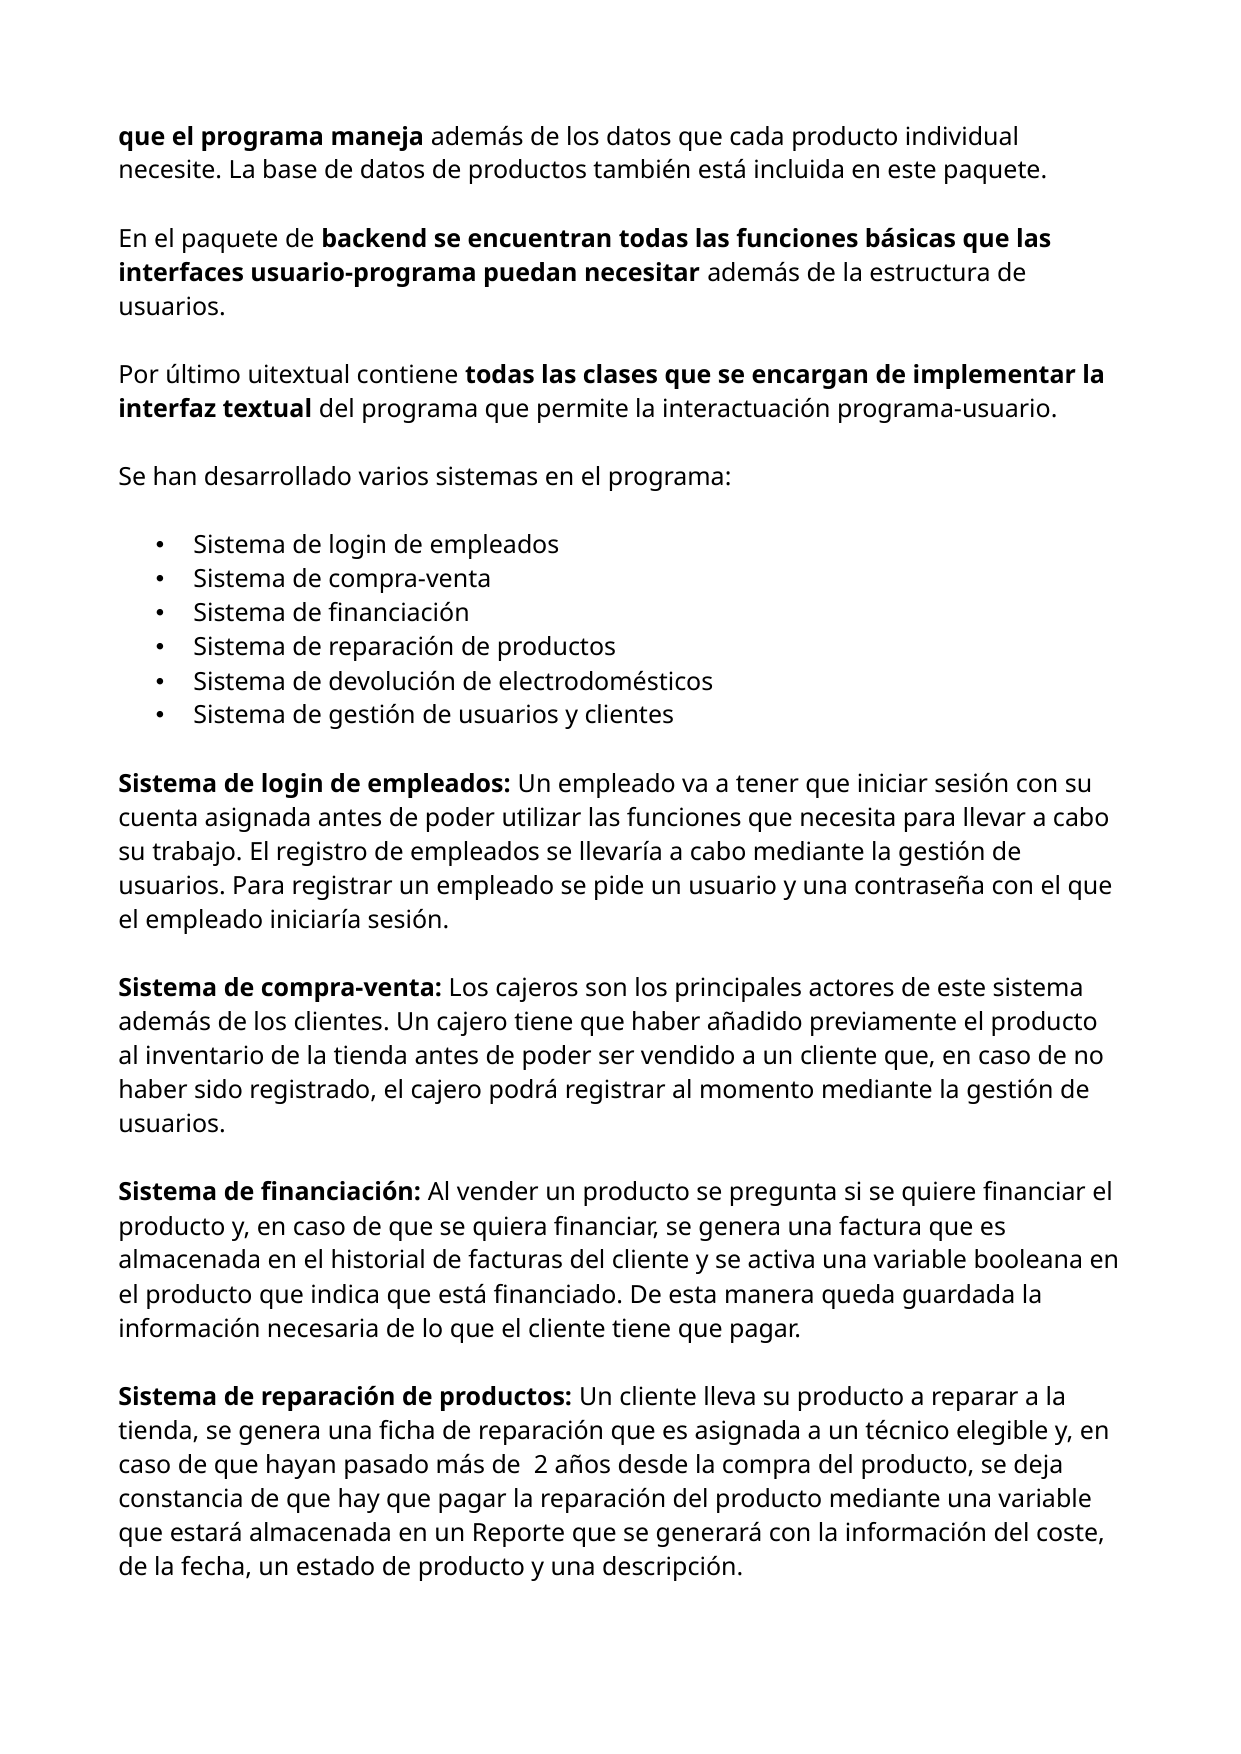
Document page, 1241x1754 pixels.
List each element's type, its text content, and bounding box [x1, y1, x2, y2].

list Sistema de reparación de productos [156, 629, 1122, 663]
list Sistema de compra-venta [156, 561, 1122, 595]
list Sistema de gestión de usuarios y clientes [156, 697, 1122, 731]
text Sistema de login de empleados: Un empleado va a tener que iniciar sesión con su cuenta asignada antes de poder utilizar las funciones que necesita para llevar a cabo su trabajo. El registro de empleados se llevaría a cabo mediante la gestión de usuarios. Para registrar un empleado se pide un usuario y una contraseña con el que el empleado iniciaría sesión. [118, 765, 1122, 936]
list Sistema de login de empleados [156, 527, 1122, 561]
text que el programa maneja además de los datos que cada producto individual necesite. La base de datos de productos también está incluida en este paquete. [118, 118, 1122, 186]
list Sistema de financiación [156, 595, 1122, 629]
text Se han desarrollado varios sistemas en el programa: [118, 459, 1122, 493]
text Sistema de compra-venta: Los cajeros son los principales actores de este sistema además de los clientes. Un cajero tiene que haber añadido previamente el producto al inventario de la tienda antes de poder ser vendido a un cliente que, en caso de no haber sido registrado, el cajero podrá registrar al momento mediante la gestión de usuarios. [118, 970, 1122, 1140]
text Sistema de financiación: Al vender un producto se pregunta si se quiere financiar el producto y, en caso de que se quiera financiar, se genera una factura que es almacenada en el historial de facturas del cliente y se activa una variable booleana en el producto que indica que está financiado. De esta manera queda guardada la información necesaria de lo que el cliente tiene que pagar. [118, 1174, 1122, 1344]
text Sistema de reparación de productos: Un cliente lleva su producto a reparar a la tienda, se genera una ficha de reparación que es asignada a un técnico elegible y, en caso de que hayan pasado más de 2 años desde la compra del producto, se deja constancia de que hay que pagar la reparación del producto mediante una variable que estará almacenada en un Reporte que se generará con la información del coste, de la fecha, un estado de producto y una descripción. [118, 1378, 1122, 1583]
text Por último uitextual contiene todas las clases que se encargan de implementar la interfaz textual del programa que permite la interactuación programa-usuario. [118, 357, 1122, 425]
text En el paquete de backend se encuentran todas las funciones básicas que las interfaces usuario-programa puedan necesitar además de la estructura de usuarios. [118, 220, 1122, 322]
list Sistema de devolución de electrodomésticos [156, 663, 1122, 697]
